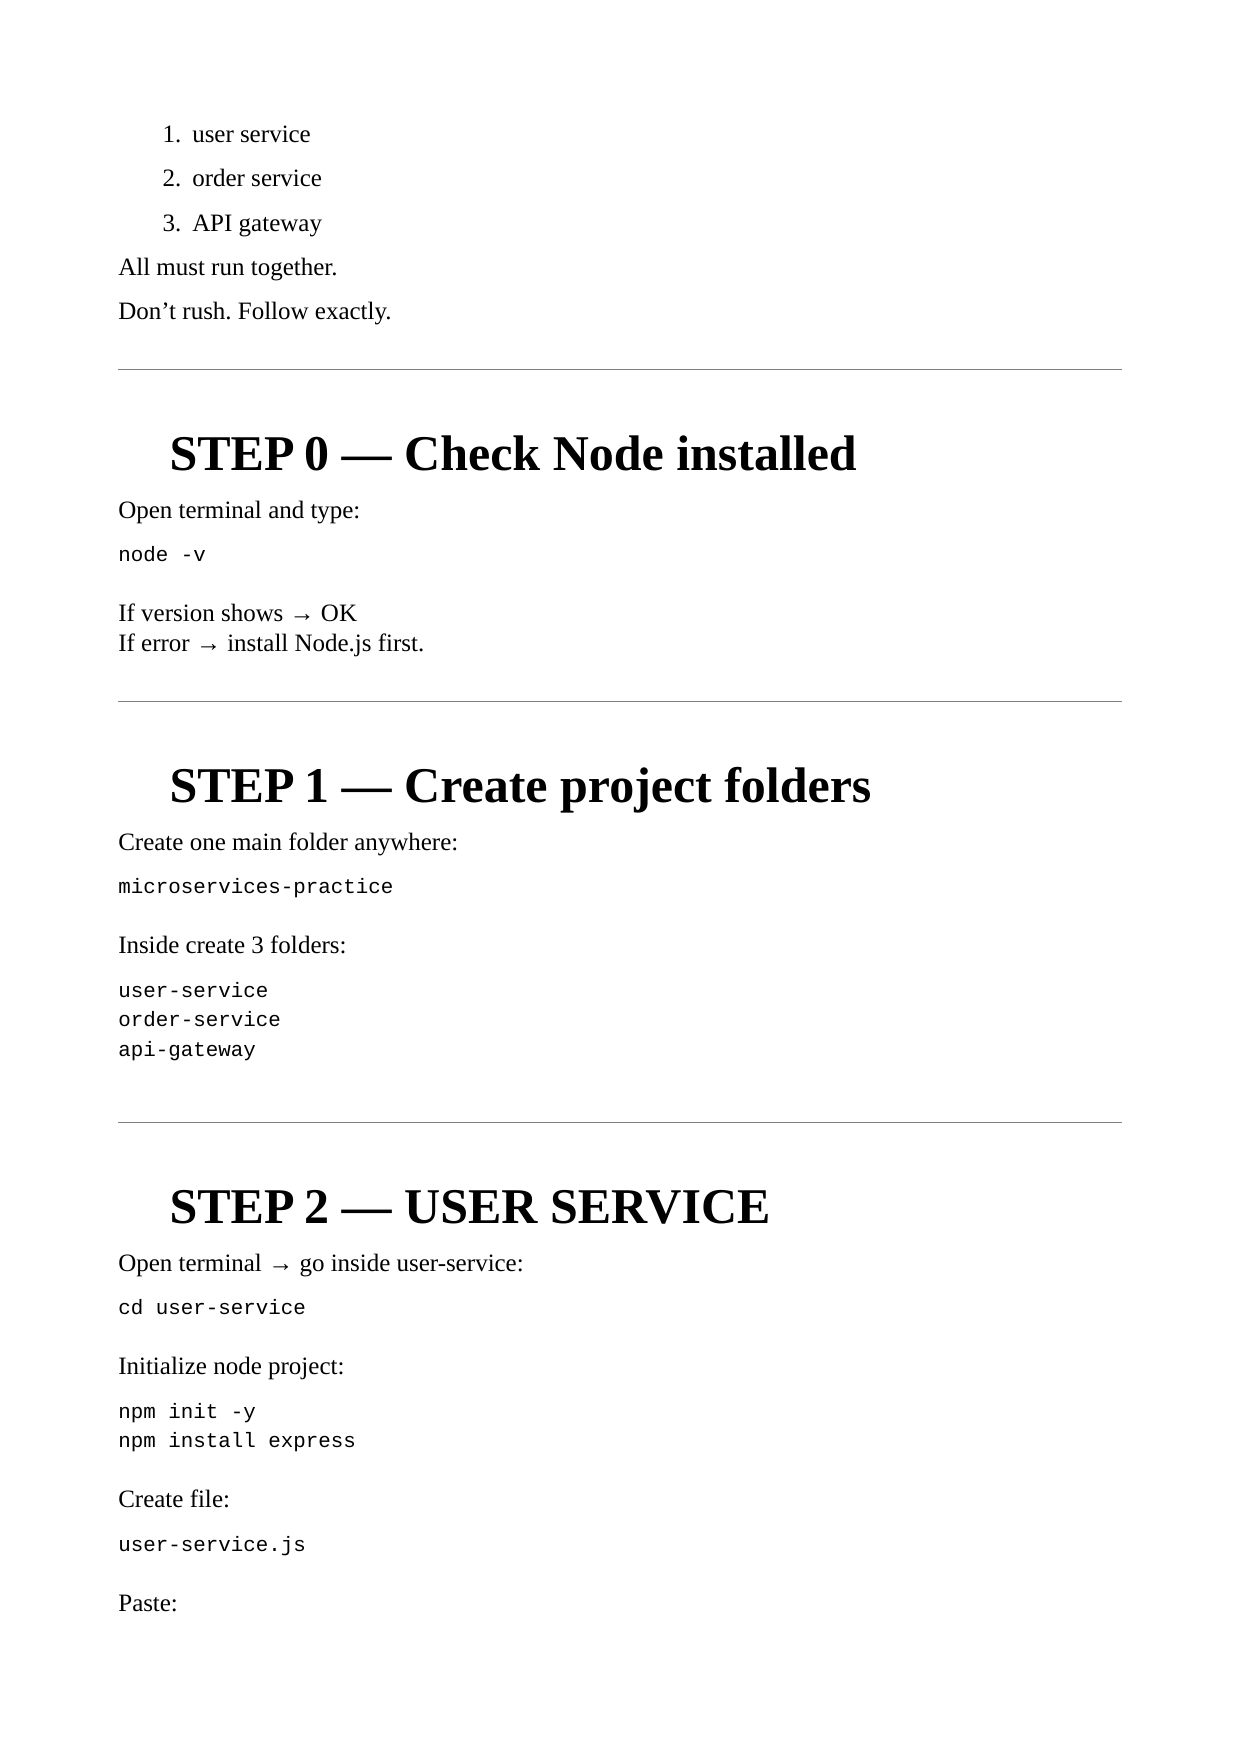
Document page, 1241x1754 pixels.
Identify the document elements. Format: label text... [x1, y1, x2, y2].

text Initialize node project: [118, 1350, 1122, 1380]
text Paste: [118, 1587, 1122, 1617]
text node -v [118, 538, 1122, 568]
text Inside create 3 folders: [118, 929, 1122, 959]
list user service [162, 118, 1122, 148]
text npm init -y [118, 1394, 1122, 1424]
text microservices-practice [118, 870, 1122, 900]
text order-service [118, 1003, 1122, 1033]
subtitle 🧠 STEP 1 — Create project folders [118, 756, 1122, 813]
text user-service [118, 974, 1122, 1003]
list API gateway [162, 207, 1122, 236]
text npm install express [118, 1424, 1122, 1454]
text api-gateway [118, 1033, 1122, 1063]
text Create one main folder anywhere: [118, 826, 1122, 856]
list order service [162, 162, 1122, 192]
text All must run together. [118, 251, 1122, 281]
subtitle 🧠 STEP 2 — USER SERVICE [118, 1177, 1122, 1234]
text cd user-service [118, 1291, 1122, 1321]
text If version shows → OK If error → install Node.js first. [118, 597, 1122, 657]
subtitle 🧠 STEP 0 — Check Node installed [118, 424, 1122, 482]
text Create file: [118, 1483, 1122, 1513]
text Don’t rush. Follow exactly. [118, 295, 1122, 325]
text Open terminal and type: [118, 494, 1122, 524]
text user-service.js [118, 1528, 1122, 1557]
text Open terminal → go inside user-service: [118, 1247, 1122, 1277]
